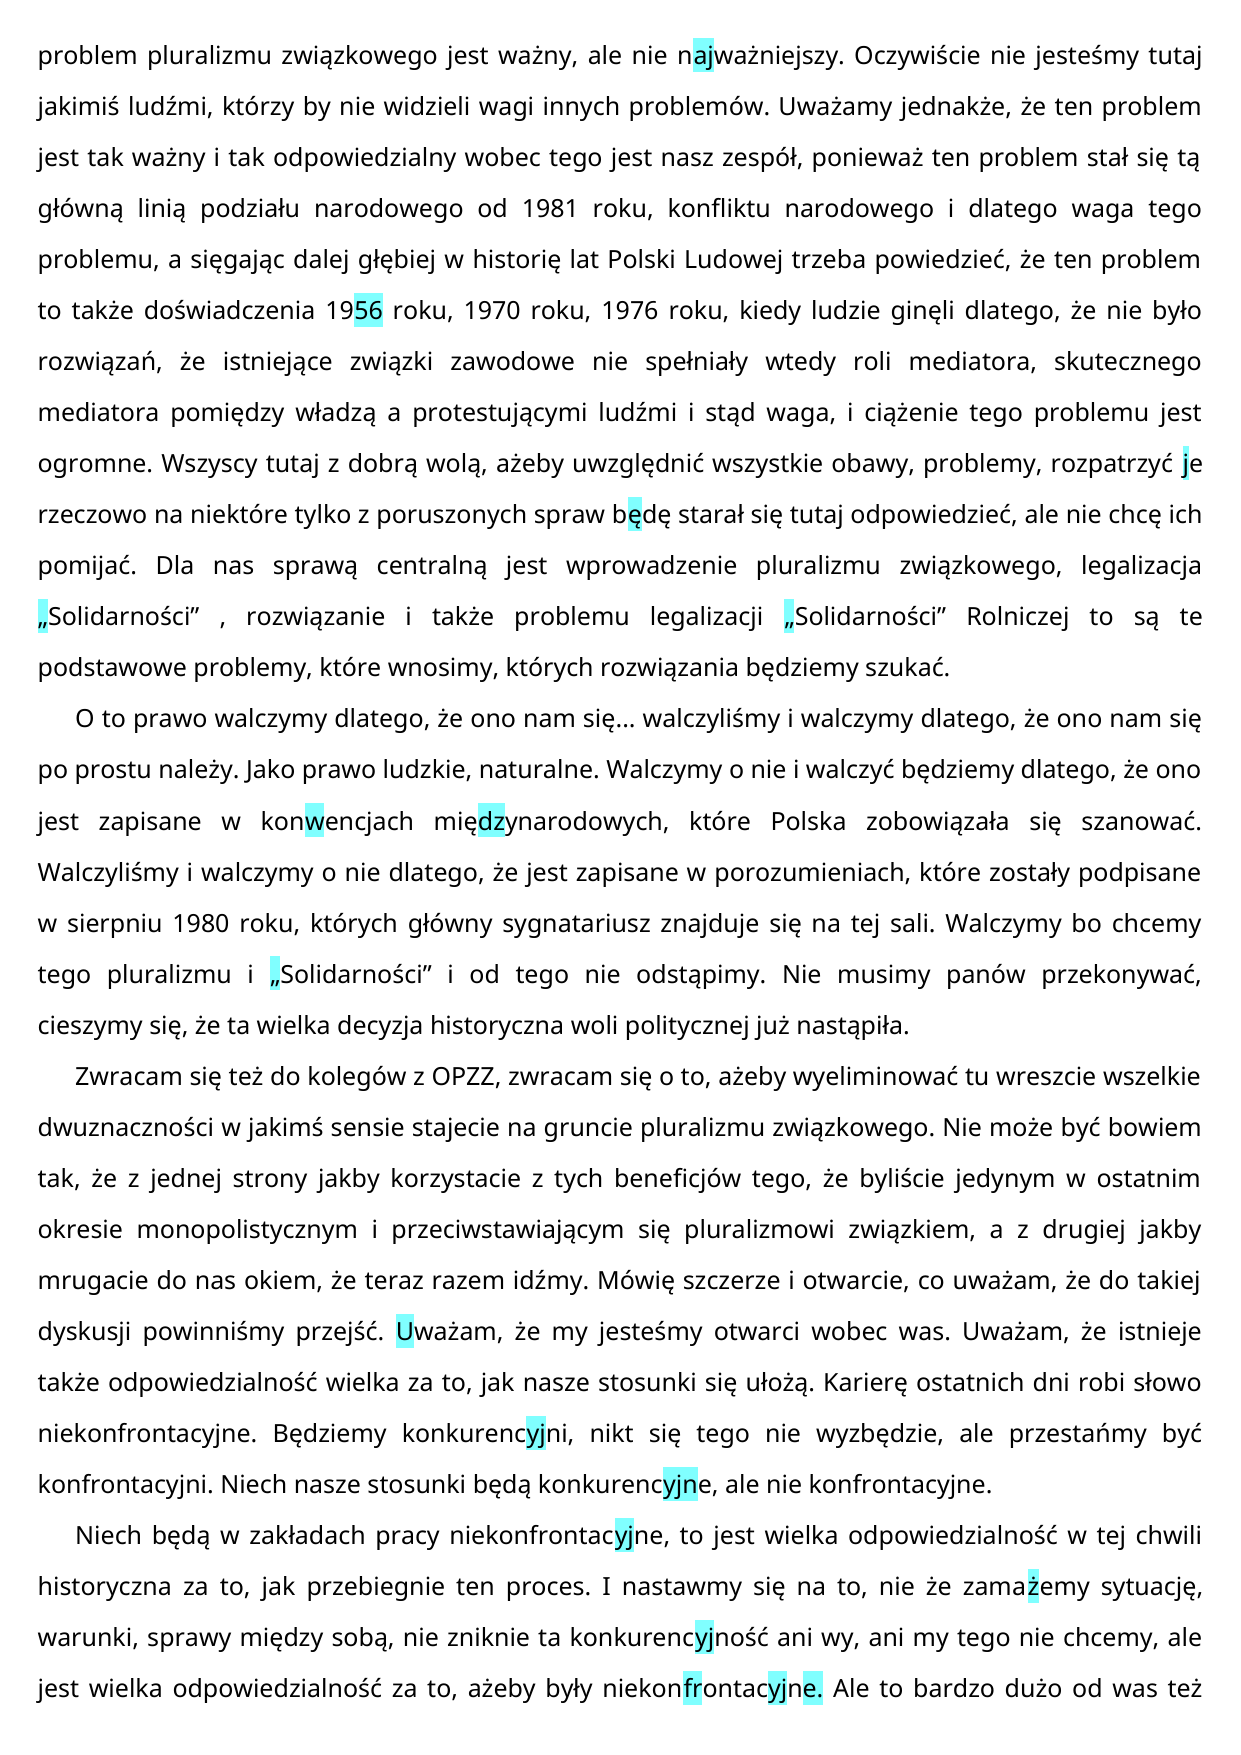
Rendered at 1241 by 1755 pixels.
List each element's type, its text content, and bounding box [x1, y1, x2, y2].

text O to prawo walczymy dlatego, że ono nam się... walczyliśmy i walczymy dlatego, że ono nam się po prostu należy. Jako prawo ludzkie, naturalne. Walczymy o nie i walczyć będziemy dlatego, że ono jest zapisane w konwencjach międzynarodowych, które Polska zobowiązała się szanować. Walczyliśmy i walczymy o nie dlatego, że jest zapisane w porozumieniach, które zostały podpisane w sierpniu 1980 roku, których główny sygnatariusz znajduje się na tej sali. Walczymy bo chcemy tego pluralizmu i „Solidarności” i od tego nie odstąpimy. Nie musimy panów przekonywać, cieszymy się, że ta wielka decyzja historyczna woli politycznej już nastąpiła. [37, 701, 1203, 1041]
text problem pluralizmu związkowego jest ważny, ale nie najważniejszy. Oczywiście nie jesteśmy tutaj jakimiś ludźmi, którzy by nie widzieli wagi innych problemów. Uważamy jednakże, że ten problem jest tak ważny i tak odpowiedzialny wobec tego jest nasz zespół, ponieważ ten problem stał się tą główną linią podziału narodowego od 1981 roku, konfliktu narodowego i dlatego waga tego problemu, a sięgając dalej głębiej w historię lat Polski Ludowej trzeba powiedzieć, że ten problem to także doświadczenia 1956 roku, 1970 roku, 1976 roku, kiedy ludzie ginęli dlatego, że nie było rozwiązań, że istniejące związki zawodowe nie spełniały wtedy roli mediatora, skutecznego mediatora pomiędzy władzą a protestującymi ludźmi i stąd waga, i ciążenie tego problemu jest ogromne. Wszyscy tutaj z dobrą wolą, ażeby uwzględnić wszystkie obawy, problemy, rozpatrzyć je rzeczowo na niektóre tylko z poruszonych spraw będę starał się tutaj odpowiedzieć, ale nie chcę ich pomijać. Dla nas sprawą centralną jest wprowadzenie pluralizmu związkowego, legalizacja „Solidarności” , rozwiązanie i także problemu legalizacji „Solidarności” Rolniczej to są te podstawowe problemy, które wnosimy, których rozwiązania będziemy szukać. [37, 37, 1203, 684]
text Niech będą w zakładach pracy niekonfrontacyjne, to jest wielka odpowiedzialność w tej chwili historyczna za to, jak przebiegnie ten proces. I nastawmy się na to, nie że zamażemy sytuację, warunki, sprawy między sobą, nie zniknie ta konkurencyjność ani wy, ani my tego nie chcemy, ale jest wielka odpowiedzialność za to, ażeby były niekonfrontacyjne. Ale to bardzo dużo od was też [37, 1518, 1203, 1705]
text Zwracam się też do kolegów z OPZZ, zwracam się o to, ażeby wyeliminować tu wreszcie wszelkie dwuznaczności w jakimś sensie stajecie na gruncie pluralizmu związkowego. Nie może być bowiem tak, że z jednej strony jakby korzystacie z tych beneficjów tego, że byliście jedynym w ostatnim okresie monopolistycznym i przeciwstawiającym się pluralizmowi związkiem, a z drugiej jakby mrugacie do nas okiem, że teraz razem idźmy. Mówię szczerze i otwarcie, co uważam, że do takiej dyskusji powinniśmy przejść. Uważam, że my jesteśmy otwarci wobec was. Uważam, że istnieje także odpowiedzialność wielka za to, jak nasze stosunki się ułożą. Karierę ostatnich dni robi słowo niekonfrontacyjne. Będziemy konkurencyjni, nikt się tego nie wyzbędzie, ale przestańmy być konfrontacyjni. Niech nasze stosunki będą konkurencyjne, ale nie konfrontacyjne. [37, 1058, 1203, 1501]
